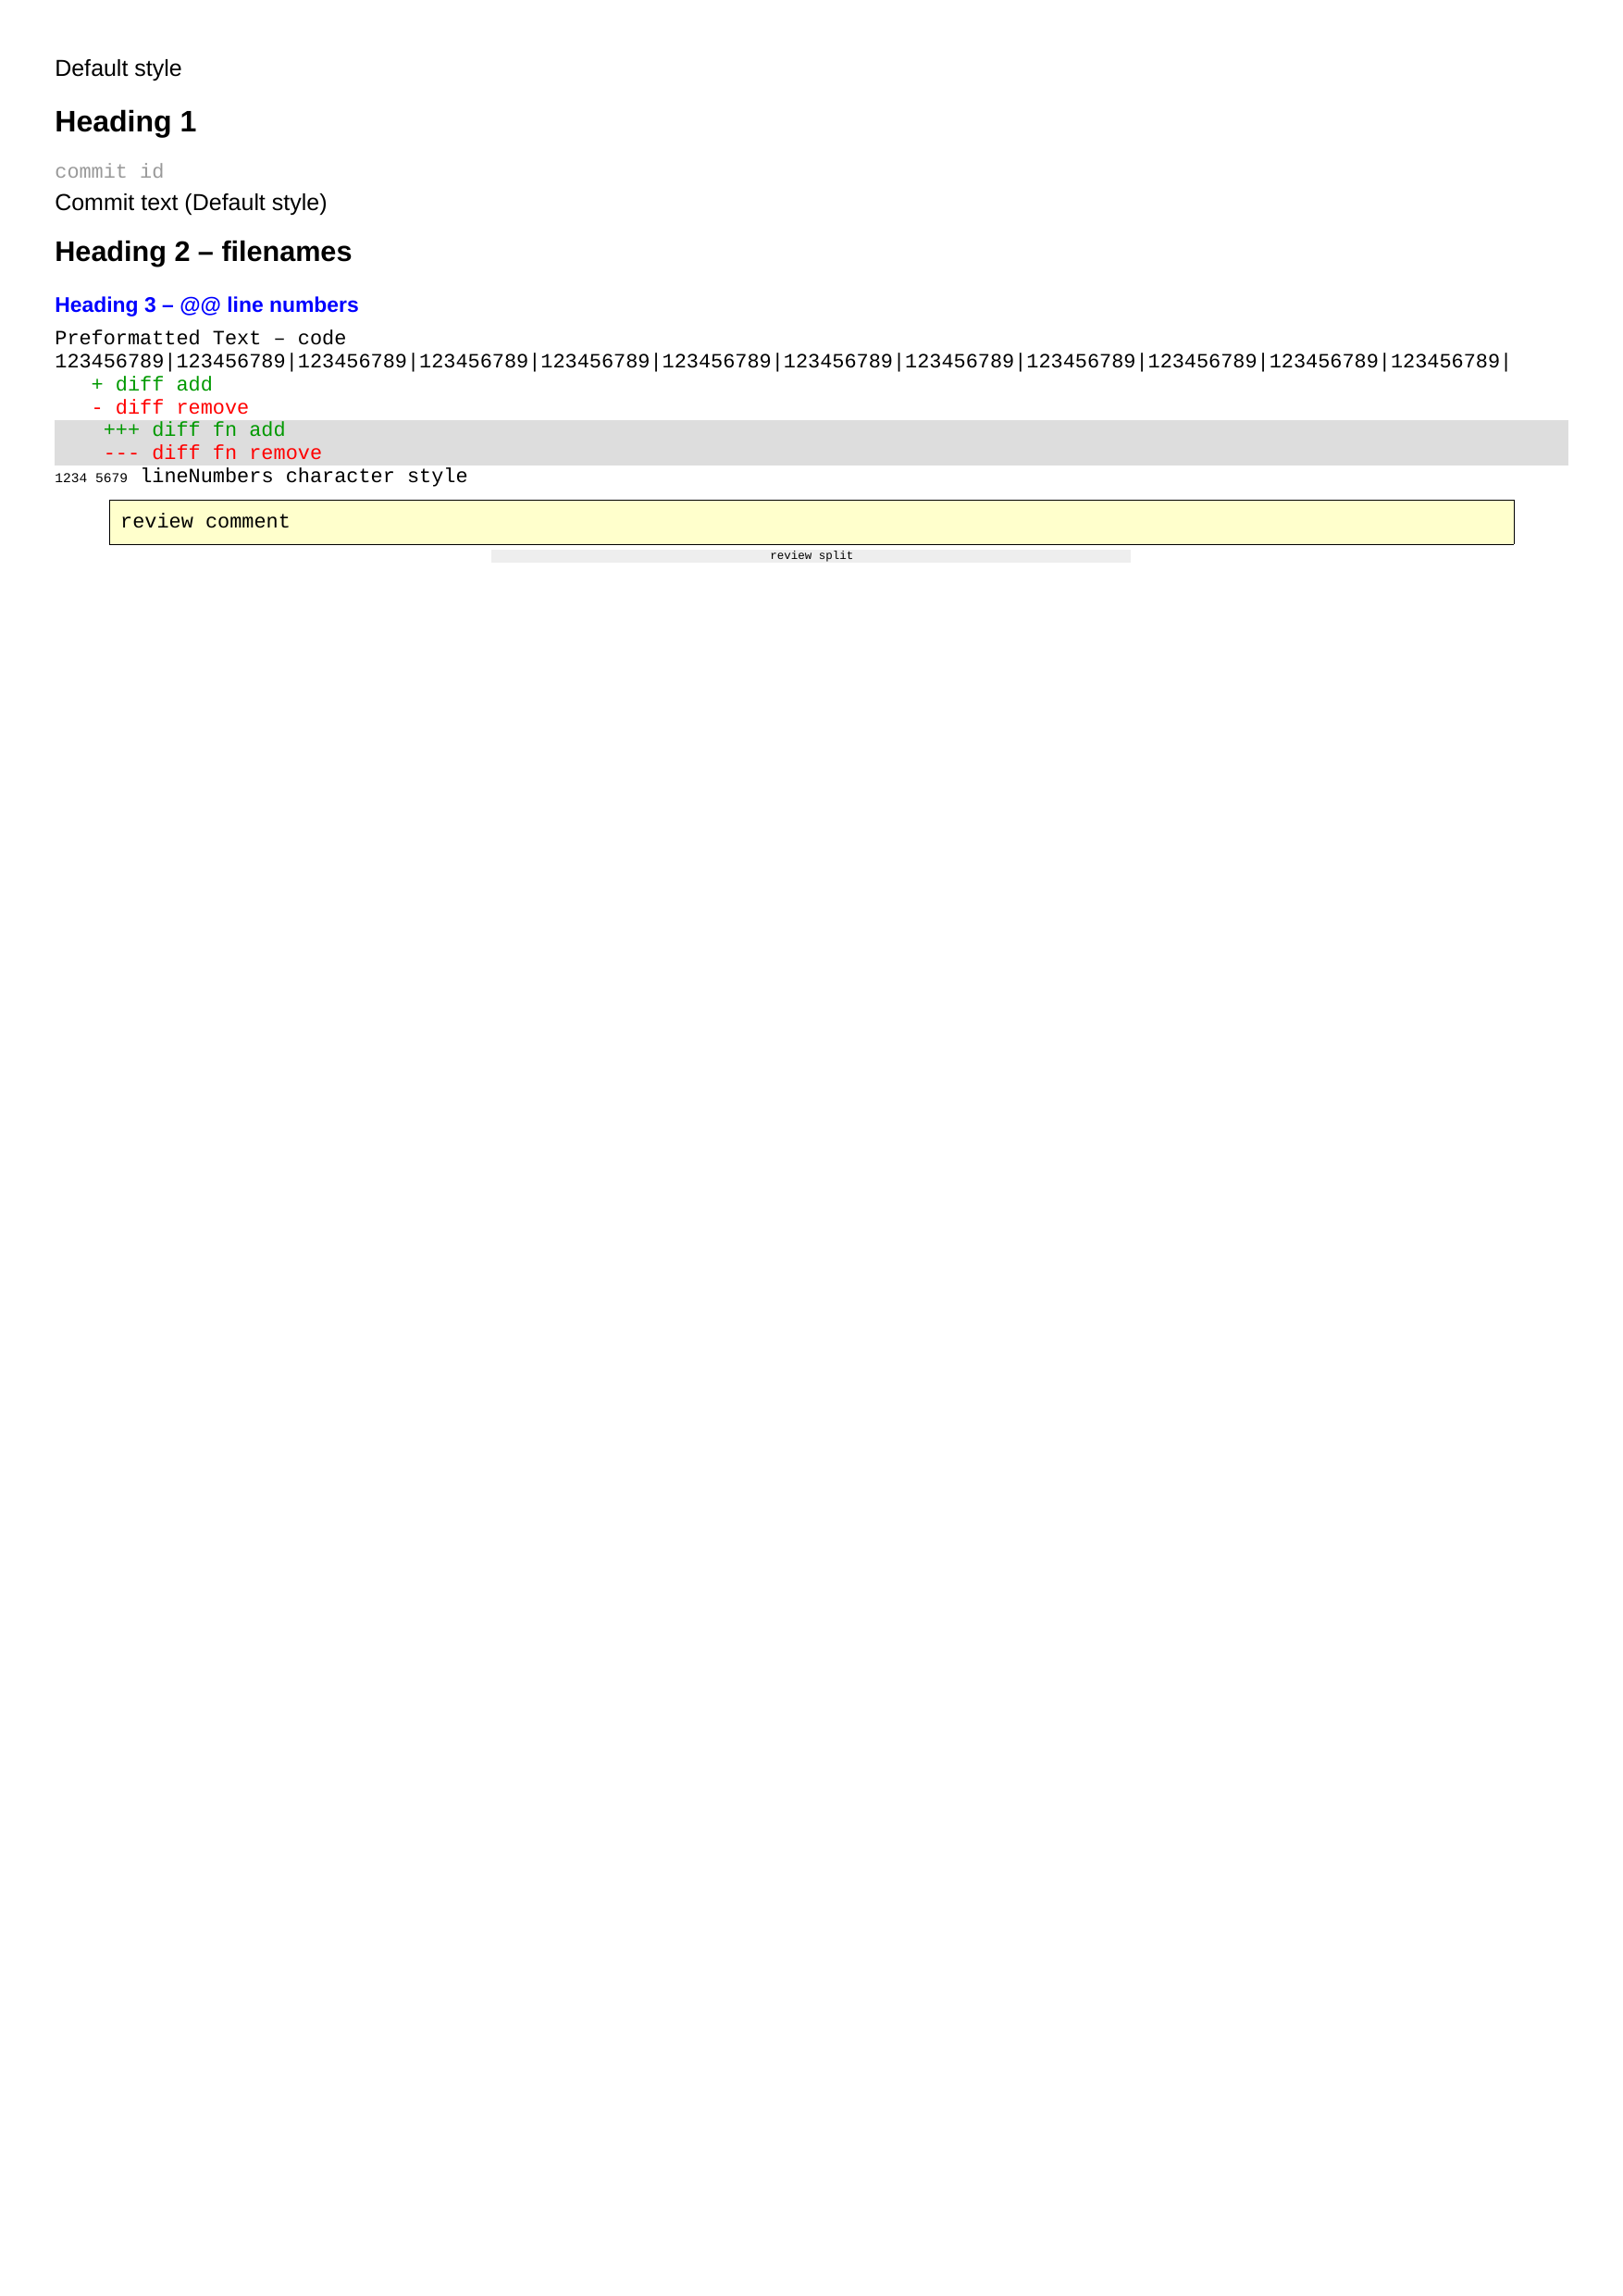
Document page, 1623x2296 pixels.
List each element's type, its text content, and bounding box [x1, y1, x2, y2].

text review split [491, 550, 1131, 563]
subtitle Heading 1 [55, 105, 1568, 139]
text commit id [55, 161, 1568, 184]
text + diff add [55, 374, 1568, 397]
text Commit text (Default style) [55, 189, 1568, 215]
text Preformatted Text – code [55, 328, 1568, 351]
text review comment [110, 501, 1514, 544]
text 123456789|123456789|123456789|123456789|123456789|123456789|123456789|123456789|123456789|123456789|123456789|123456789| [55, 351, 1568, 374]
subtitle Heading 2 – filenames [55, 234, 1568, 267]
text --- diff fn remove [55, 442, 1568, 465]
subtitle Heading 3 – @@ line numbers [55, 292, 1568, 316]
text Default style [55, 55, 1568, 81]
text +++ diff fn add [55, 420, 1568, 442]
text - diff remove [55, 397, 1568, 420]
text 1234 5679 lineNumbers character style [55, 465, 1568, 489]
